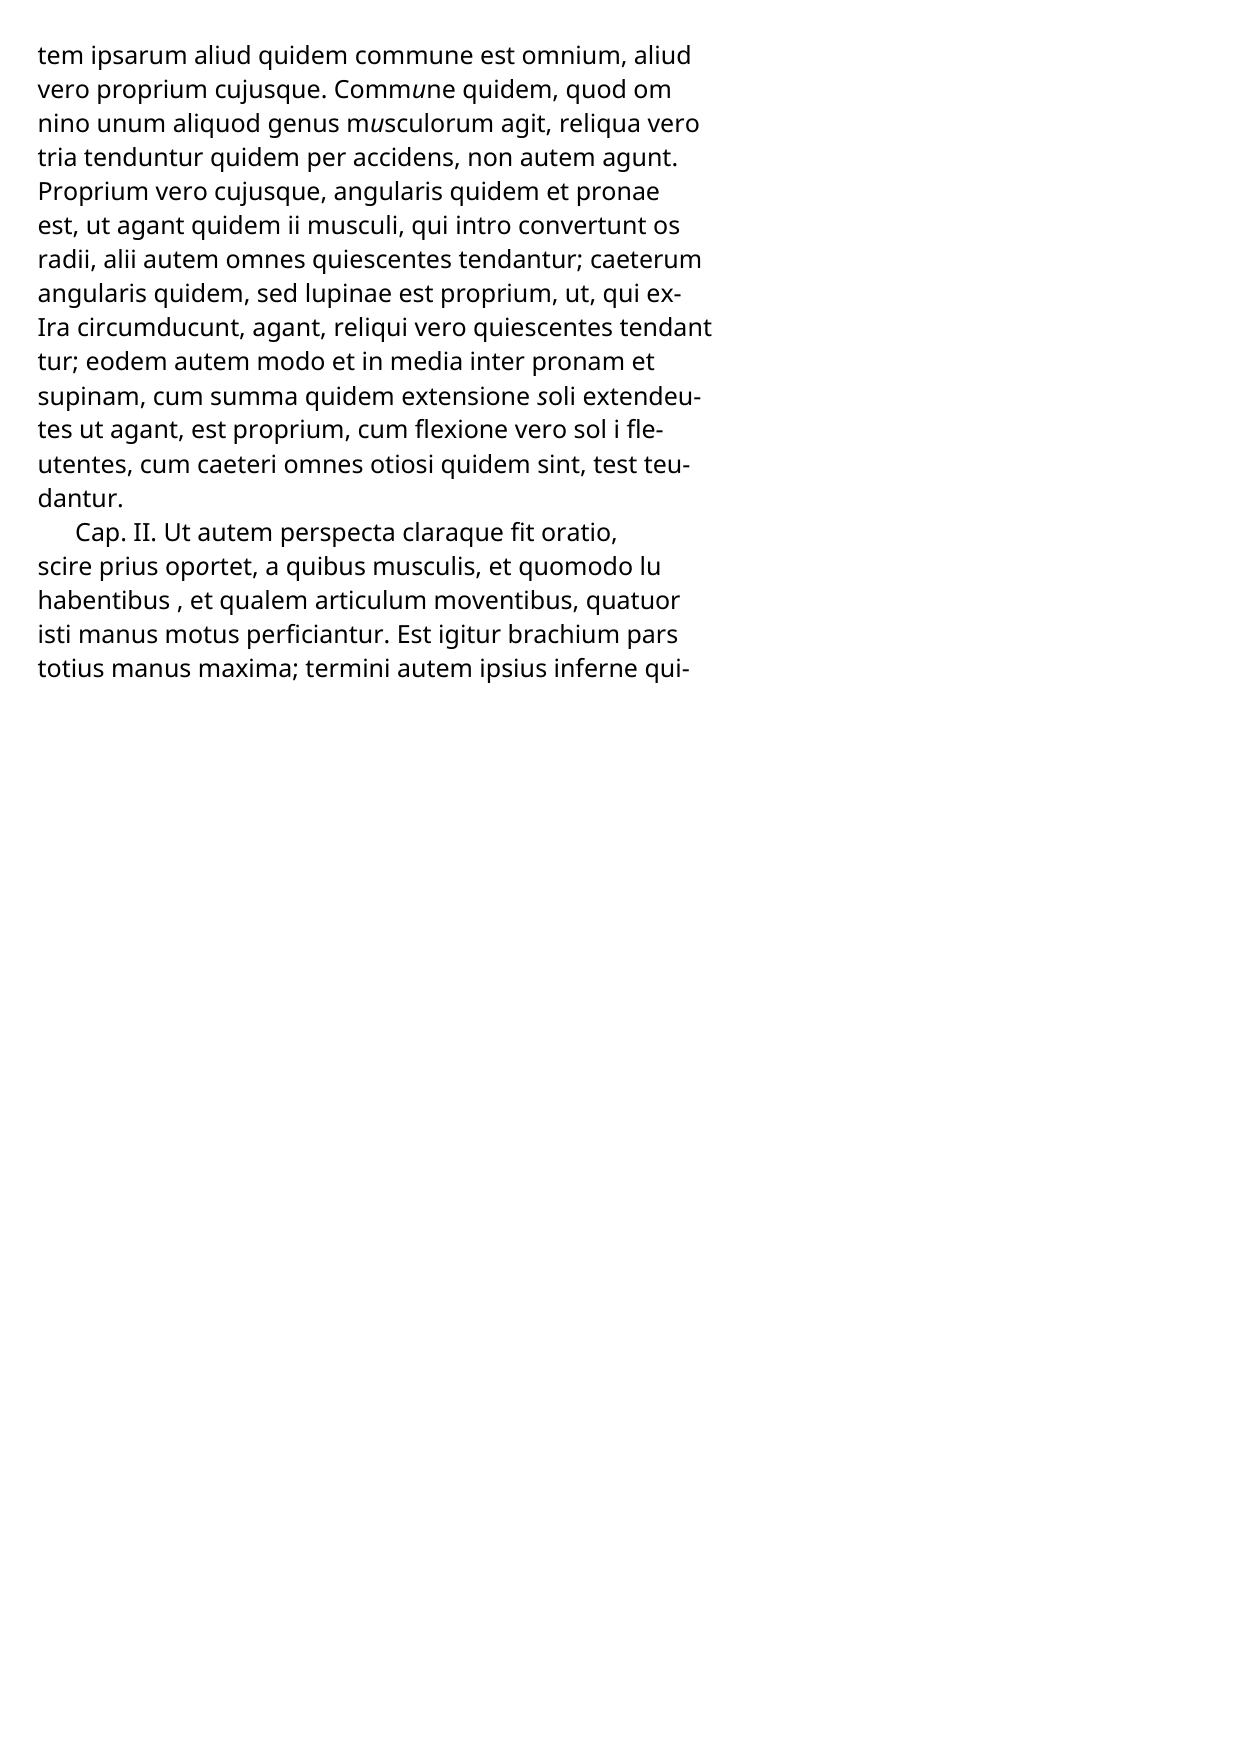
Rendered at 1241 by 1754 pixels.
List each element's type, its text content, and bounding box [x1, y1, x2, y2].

text tem ipsarum aliud quidem commune est omnium, aliud vero proprium cujusque. Commune quidem, quod om nino unum aliquod genus musculorum agit, reliqua vero tria tenduntur quidem per accidens, non autem agunt. Proprium vero cujusque, angularis quidem et pronae est, ut agant quidem ii musculi, qui intro convertunt os radii, alii autem omnes quiescentes tendantur; caeterum angularis quidem, sed lupinae est proprium, ut, qui ex- Ira circumducunt, agant, reliqui vero quiescentes tendant tur; eodem autem modo et in media inter pronam et supinam, cum summa quidem extensione soli extendeu- tes ut agant, est proprium, cum flexione vero sol i fle- utentes, cum caeteri omnes otiosi quidem sint, test teu- dantur. [37, 37, 1203, 514]
text Cap. II. Ut autem perspecta claraque fit oratio, scire prius oportet, a quibus musculis, et quomodo lu habentibus , et qualem articulum moventibus, quatuor isti manus motus perficiantur. Est igitur brachium pars totius manus maxima; termini autem ipsius inferne qui- [37, 514, 1203, 685]
